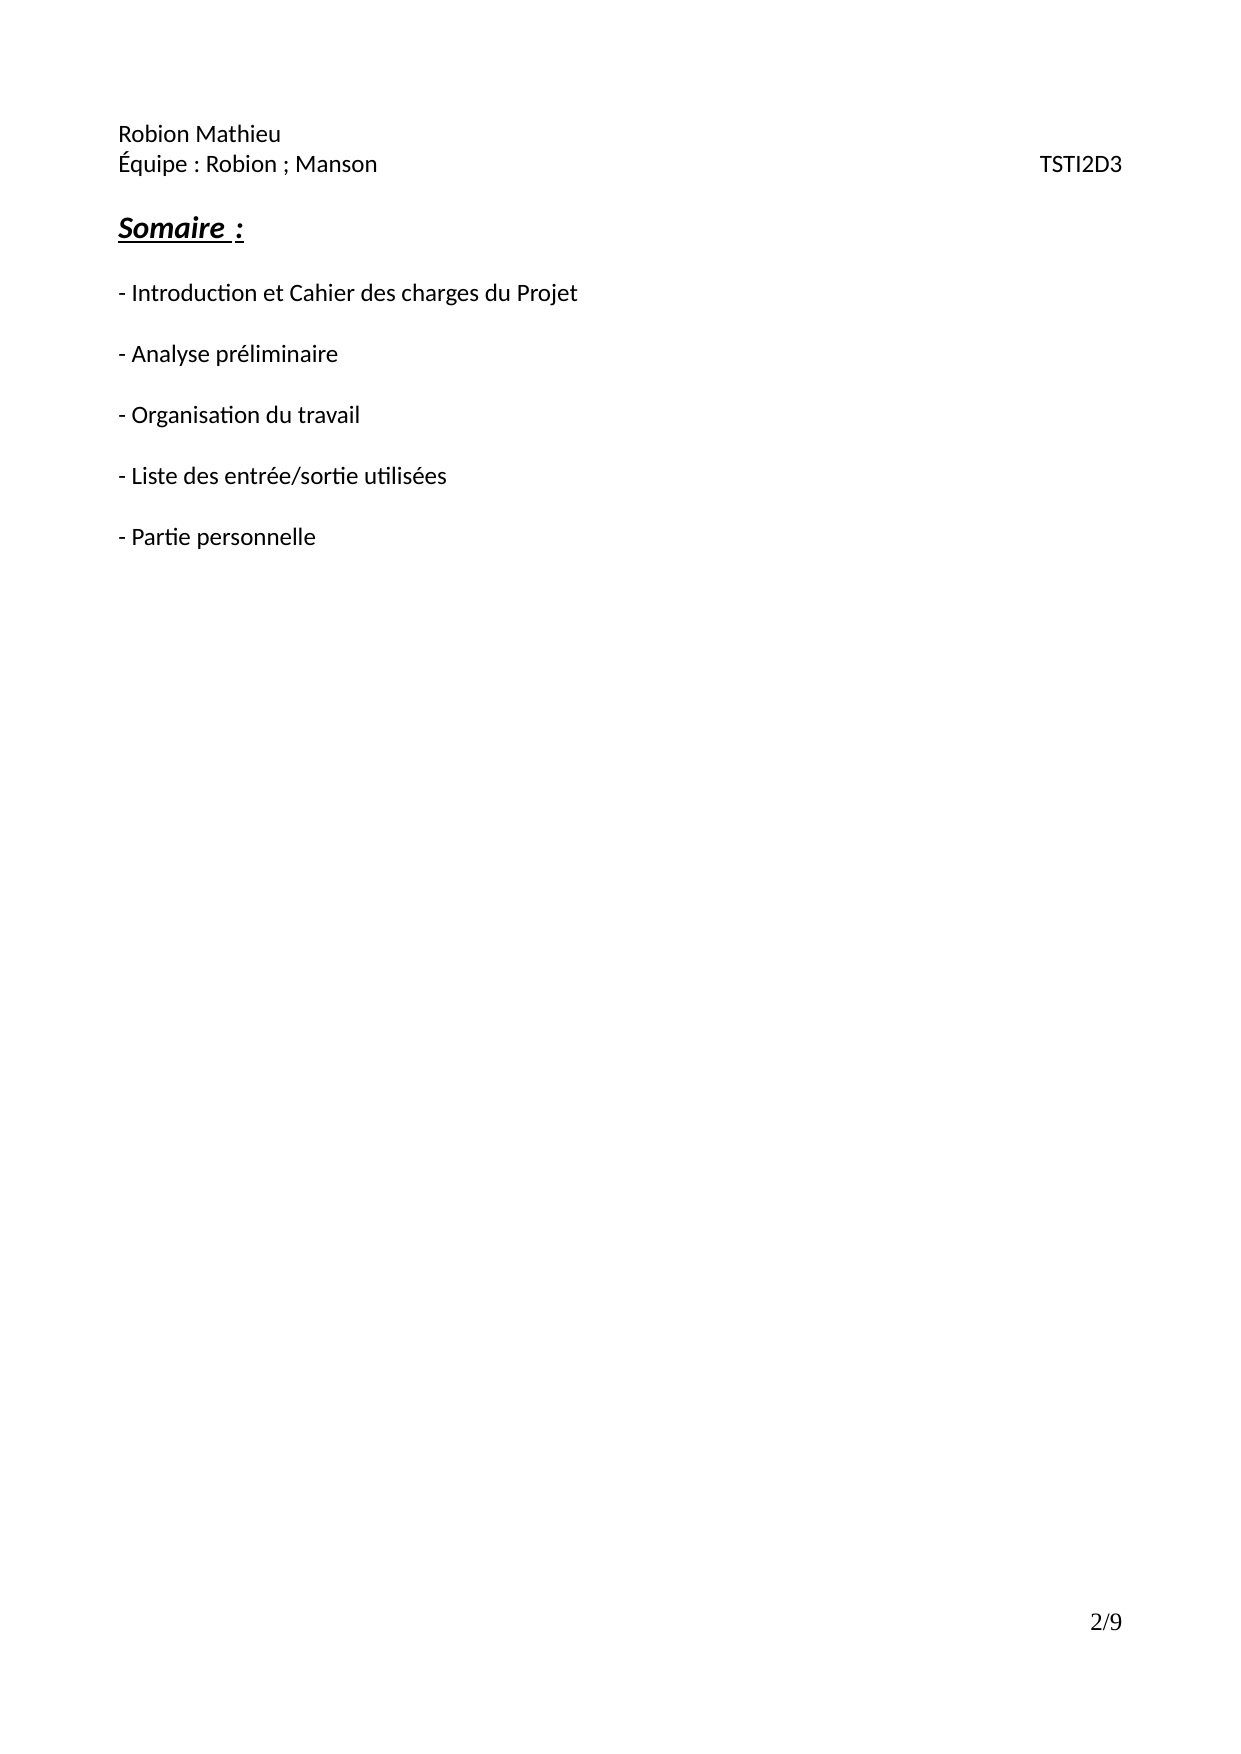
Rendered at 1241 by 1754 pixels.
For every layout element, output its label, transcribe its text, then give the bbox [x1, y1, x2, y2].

text - Analyse préliminaire [118, 338, 1122, 369]
text - Introduction et Cahier des charges du Projet [118, 277, 1122, 308]
text - Partie personnelle [118, 521, 1122, 552]
text Somaire : [118, 209, 1122, 247]
text - Liste des entrée/sortie utilisées [118, 460, 1122, 491]
text - Organisation du travail [118, 399, 1122, 430]
